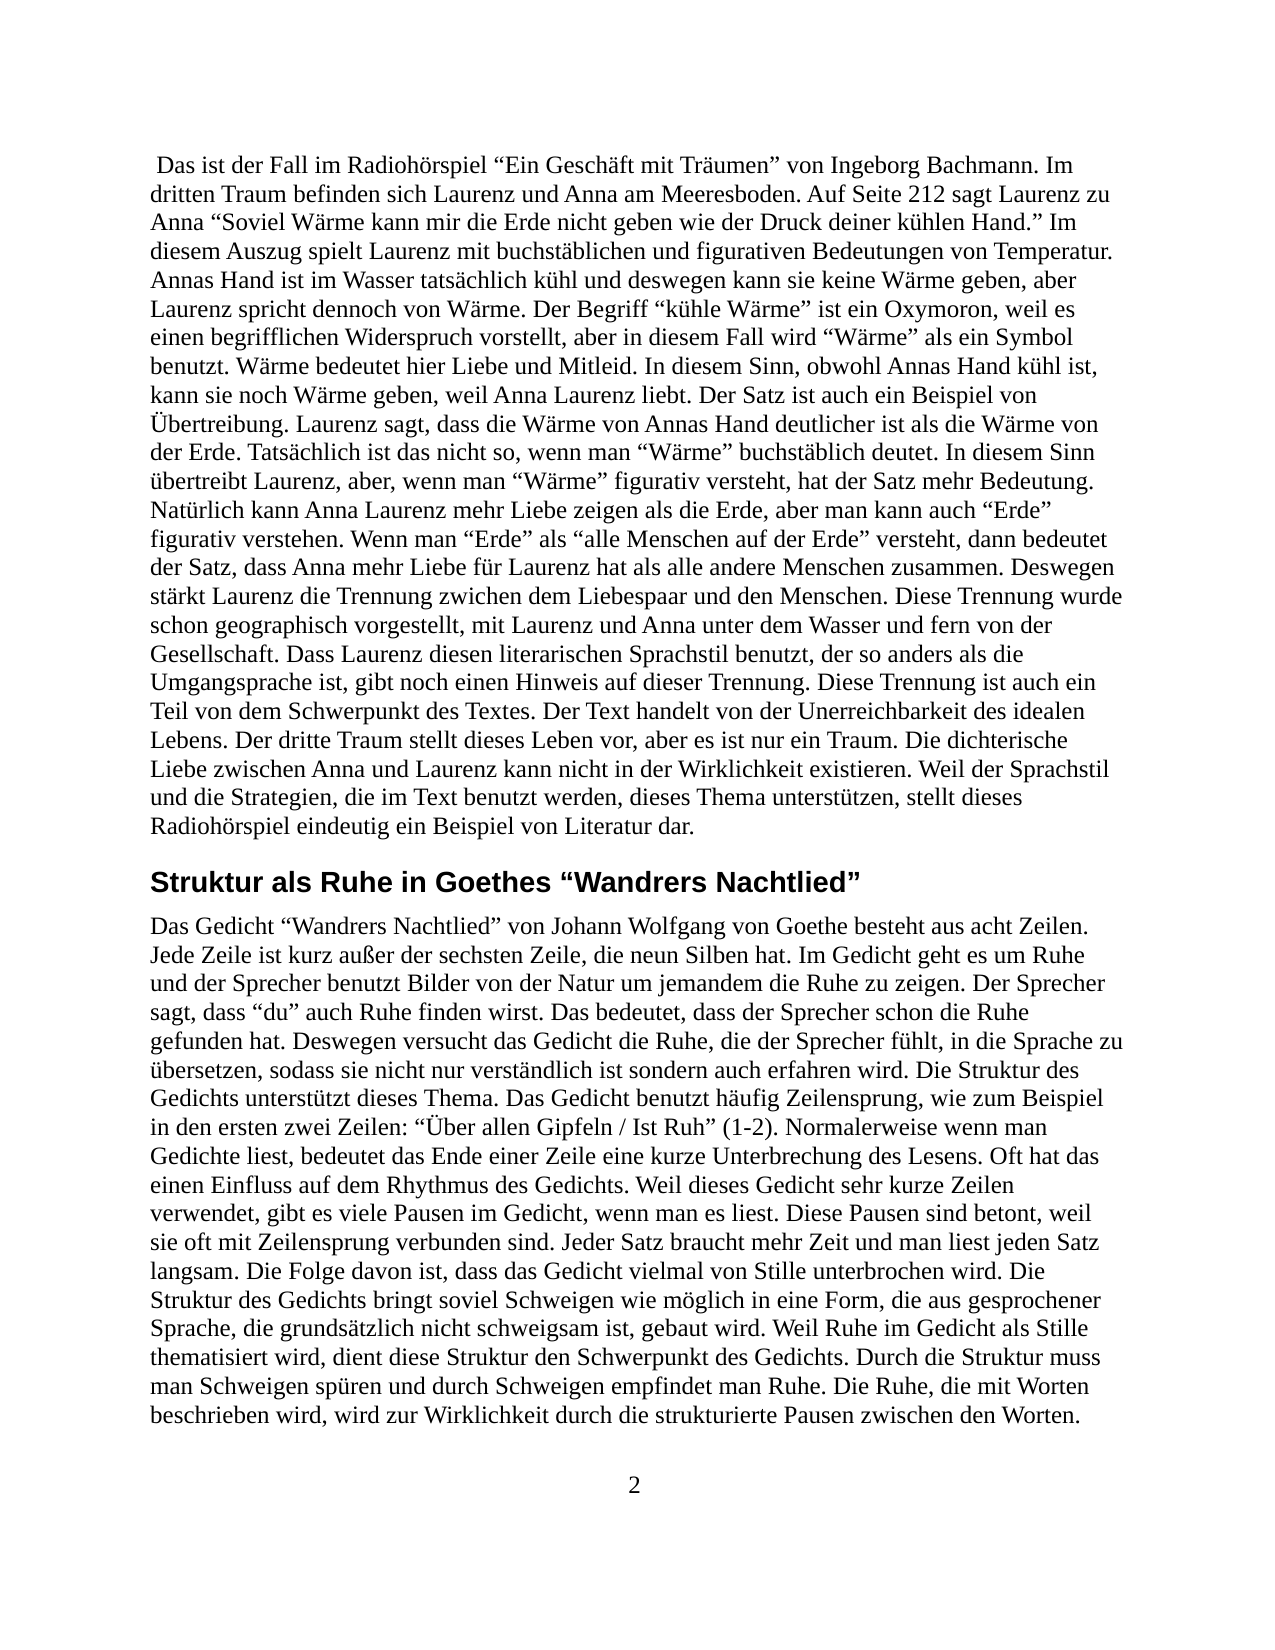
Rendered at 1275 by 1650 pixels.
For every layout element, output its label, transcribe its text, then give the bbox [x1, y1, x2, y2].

text Das Gedicht “Wandrers Nachtlied” von Johann Wolfgang von Goethe besteht aus acht Zeilen. Jede Zeile ist kurz außer der sechsten Zeile, die neun Silben hat. Im Gedicht geht es um Ruhe und der Sprecher benutzt Bilder von der Natur um jemandem die Ruhe zu zeigen. Der Sprecher sagt, dass “du” auch Ruhe finden wirst. Das bedeutet, dass der Sprecher schon die Ruhe gefunden hat. Deswegen versucht das Gedicht die Ruhe, die der Sprecher fühlt, in die Sprache zu übersetzen, sodass sie nicht nur verständlich ist sondern auch erfahren wird. Die Struktur des Gedichts unterstützt dieses Thema. Das Gedicht benutzt häufig Zeilensprung, wie zum Beispiel in den ersten zwei Zeilen: “Über allen Gipfeln / Ist Ruh” (1-2). Normalerweise wenn man Gedichte liest, bedeutet das Ende einer Zeile eine kurze Unterbrechung des Lesens. Oft hat das einen Einfluss auf dem Rhythmus des Gedichts. Weil dieses Gedicht sehr kurze Zeilen verwendet, gibt es viele Pausen im Gedicht, wenn man es liest. Diese Pausen sind betont, weil sie oft mit Zeilensprung verbunden sind. Jeder Satz braucht mehr Zeit und man liest jeden Satz langsam. Die Folge davon ist, dass das Gedicht vielmal von Stille unterbrochen wird. Die Struktur des Gedichts bringt soviel Schweigen wie möglich in eine Form, die aus gesprochener Sprache, die grundsätzlich nicht schweigsam ist, gebaut wird. Weil Ruhe im Gedicht als Stille thematisiert wird, dient diese Struktur den Schwerpunkt des Gedichts. Durch die Struktur muss man Schweigen spüren und durch Schweigen empfindet man Ruhe. Die Ruhe, die mit Worten beschrieben wird, wird zur Wirklichkeit durch die strukturierte Pausen zwischen den Worten. [150, 911, 1125, 1428]
text Das ist der Fall im Radiohörspiel “Ein Geschäft mit Träumen” von Ingeborg Bachmann. Im dritten Traum befinden sich Laurenz und Anna am Meeresboden. Auf Seite 212 sagt Laurenz zu Anna “Soviel Wärme kann mir die Erde nicht geben wie der Druck deiner kühlen Hand.” Im diesem Auszug spielt Laurenz mit buchstäblichen und figurativen Bedeutungen von Temperatur. Annas Hand ist im Wasser tatsächlich kühl und deswegen kann sie keine Wärme geben, aber Laurenz spricht dennoch von Wärme. Der Begriff “kühle Wärme” ist ein Oxymoron, weil es einen begrifflichen Widerspruch vorstellt, aber in diesem Fall wird “Wärme” als ein Symbol benutzt. Wärme bedeutet hier Liebe und Mitleid. In diesem Sinn, obwohl Annas Hand kühl ist, kann sie noch Wärme geben, weil Anna Laurenz liebt. Der Satz ist auch ein Beispiel von Übertreibung. Laurenz sagt, dass die Wärme von Annas Hand deutlicher ist als die Wärme von der Erde. Tatsächlich ist das nicht so, wenn man “Wärme” buchstäblich deutet. In diesem Sinn übertreibt Laurenz, aber, wenn man “Wärme” figurativ versteht, hat der Satz mehr Bedeutung. Natürlich kann Anna Laurenz mehr Liebe zeigen als die Erde, aber man kann auch “Erde” figurativ verstehen. Wenn man “Erde” als “alle Menschen auf der Erde” versteht, dann bedeutet der Satz, dass Anna mehr Liebe für Laurenz hat als alle andere Menschen zusammen. Deswegen stärkt Laurenz die Trennung zwichen dem Liebespaar und den Menschen. Diese Trennung wurde schon geographisch vorgestellt, mit Laurenz und Anna unter dem Wasser und fern von der Gesellschaft. Dass Laurenz diesen literarischen Sprachstil benutzt, der so anders als die Umgangsprache ist, gibt noch einen Hinweis auf dieser Trennung. Diese Trennung ist auch ein Teil von dem Schwerpunkt des Textes. Der Text handelt von der Unerreichbarkeit des idealen Lebens. Der dritte Traum stellt dieses Leben vor, aber es ist nur ein Traum. Die dichterische Liebe zwischen Anna und Laurenz kann nicht in der Wirklichkeit existieren. Weil der Sprachstil und die Strategien, die im Text benutzt werden, dieses Thema unterstützen, stellt dieses Radiohörspiel eindeutig ein Beispiel von Literatur dar. [150, 150, 1125, 840]
subtitle Struktur als Ruhe in Goethes “Wandrers Nachtlied” [150, 865, 1125, 898]
